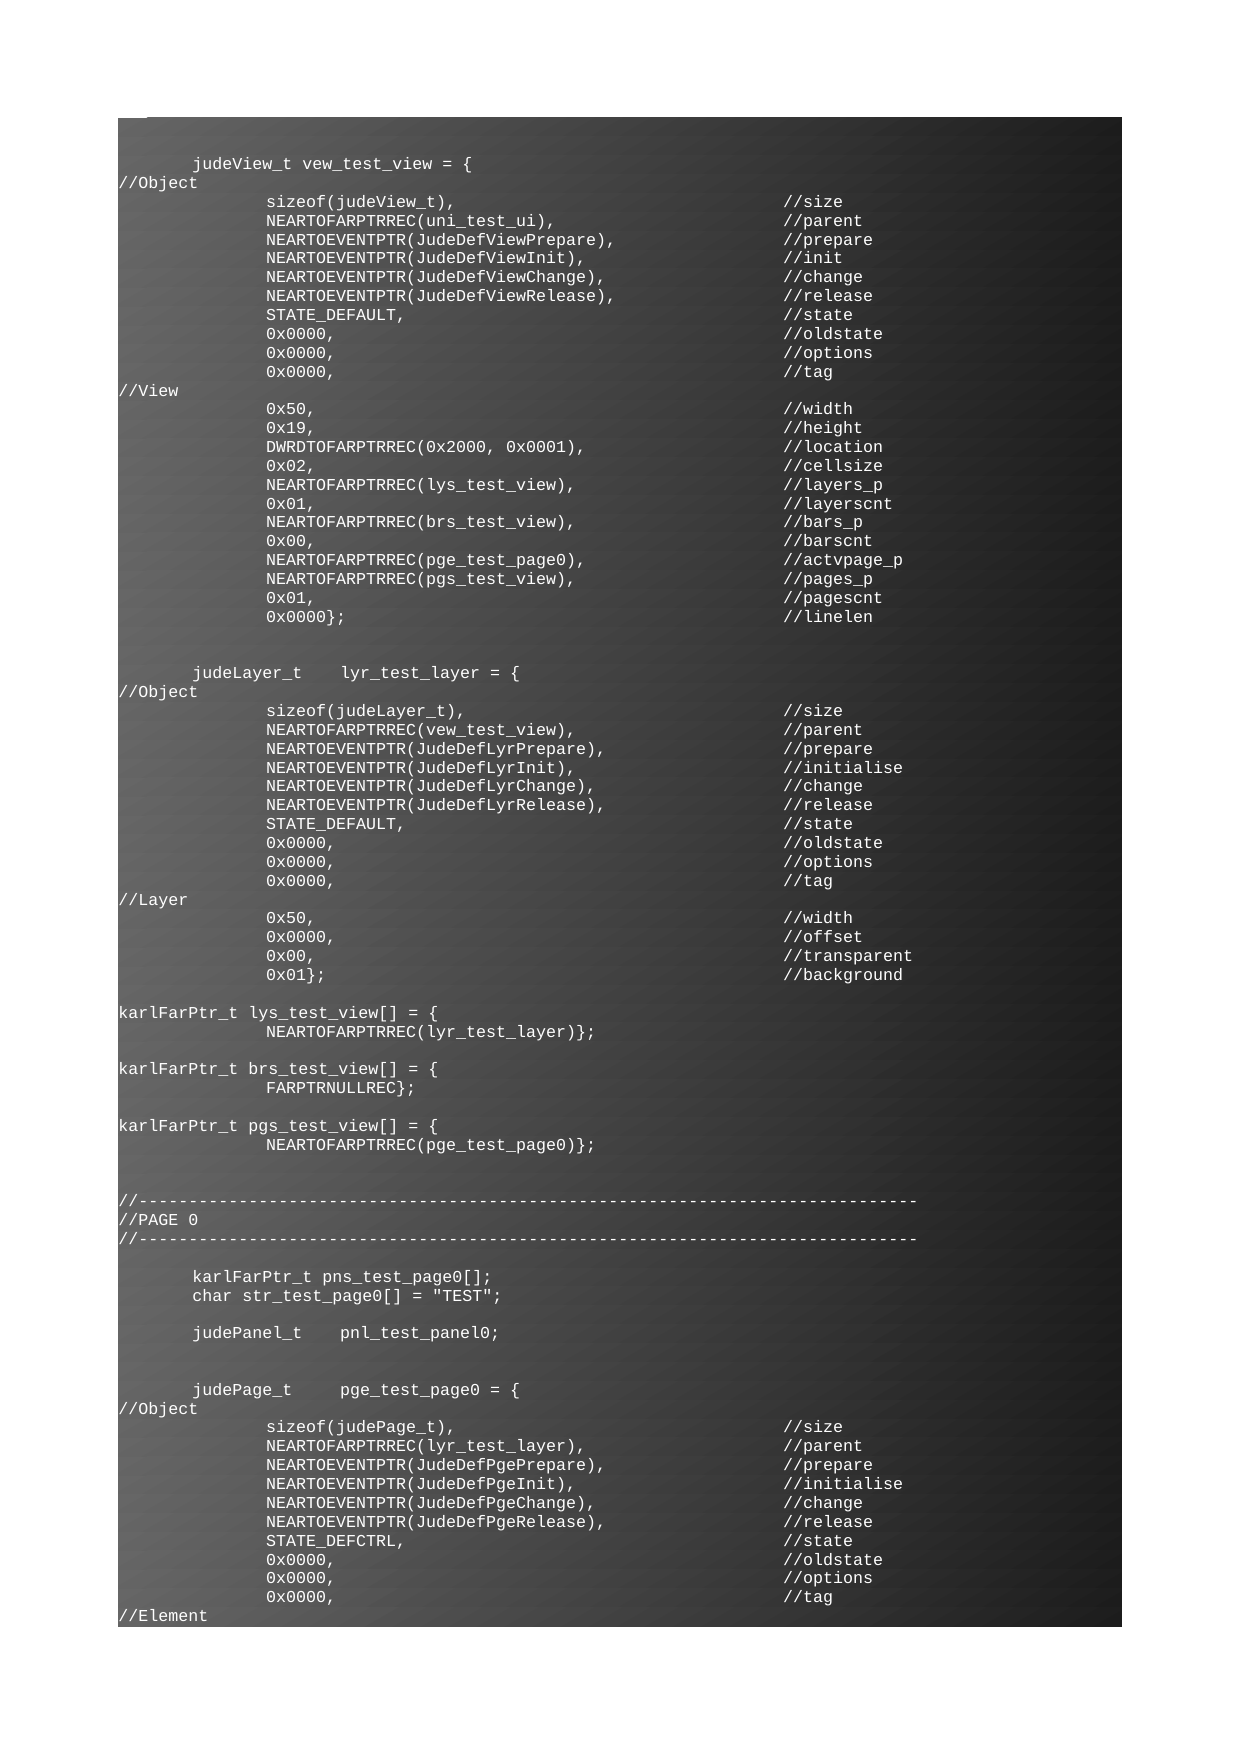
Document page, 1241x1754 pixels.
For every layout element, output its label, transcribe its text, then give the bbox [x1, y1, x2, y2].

text NEARTOFARPTRREC(pgs_test_view), //pages_p [118, 571, 1122, 589]
text NEARTOEVENTPTR(JudeDefPgeChange), //change [118, 1494, 1122, 1513]
text NEARTOFARPTRREC(lyr_test_layer)}; [118, 1023, 1122, 1042]
text NEARTOFARPTRREC(pge_test_page0), //actvpage_p [118, 552, 1122, 571]
text 0x0000, //tag [118, 1589, 1122, 1608]
text //Object [118, 1400, 1122, 1419]
text 0x0000, //options [118, 1570, 1122, 1589]
text 0x50, //width [118, 401, 1122, 420]
text NEARTOEVENTPTR(JudeDefLyrPrepare), //prepare [118, 740, 1122, 759]
text 0x0000, //tag [118, 872, 1122, 891]
text NEARTOEVENTPTR(JudeDefPgeInit), //initialise [118, 1476, 1122, 1494]
text //------------------------------------------------------------------------------ [118, 1193, 1122, 1212]
text judePanel_t pnl_test_panel0; [118, 1325, 1122, 1344]
text 0x0000, //oldstate [118, 1551, 1122, 1570]
text NEARTOFARPTRREC(pge_test_page0)}; [118, 1136, 1122, 1155]
text //Element [118, 1608, 1122, 1626]
text sizeof(judeView_t), //size [118, 193, 1122, 212]
text NEARTOEVENTPTR(JudeDefPgePrepare), //prepare [118, 1457, 1122, 1476]
text 0x0000, //tag [118, 363, 1122, 382]
text karlFarPtr_t brs_test_view[] = { [118, 1061, 1122, 1080]
text sizeof(judePage_t), //size [118, 1419, 1122, 1438]
text NEARTOEVENTPTR(JudeDefLyrInit), //initialise [118, 759, 1122, 778]
text judePage_t pge_test_page0 = { [118, 1381, 1122, 1400]
text FARPTRNULLREC}; [118, 1080, 1122, 1098]
text 0x00, //transparent [118, 948, 1122, 967]
text char str_test_page0[] = "TEST"; [118, 1287, 1122, 1306]
text 0x0000, //options [118, 344, 1122, 363]
text judeLayer_t lyr_test_layer = { [118, 665, 1122, 684]
text 0x19, //height [118, 420, 1122, 439]
text NEARTOFARPTRREC(uni_test_ui), //parent [118, 212, 1122, 231]
text //PAGE 0 [118, 1212, 1122, 1231]
text STATE_DEFCTRL, //state [118, 1532, 1122, 1551]
text NEARTOEVENTPTR(JudeDefViewInit), //init [118, 250, 1122, 269]
text NEARTOEVENTPTR(JudeDefLyrRelease), //release [118, 797, 1122, 816]
text //------------------------------------------------------------------------------ [118, 1231, 1122, 1249]
text 0x01}; //background [118, 967, 1122, 985]
text 0x01, //pagescnt [118, 589, 1122, 608]
text //Layer [118, 891, 1122, 910]
text 0x0000, //options [118, 853, 1122, 872]
text NEARTOFARPTRREC(vew_test_view), //parent [118, 721, 1122, 740]
text NEARTOEVENTPTR(JudeDefViewRelease), //release [118, 288, 1122, 307]
text //Object [118, 175, 1122, 193]
text 0x0000, //oldstate [118, 326, 1122, 344]
text 0x0000}; //linelen [118, 608, 1122, 627]
text STATE_DEFAULT, //state [118, 816, 1122, 834]
text 0x0000, //oldstate [118, 834, 1122, 853]
text NEARTOEVENTPTR(JudeDefLyrChange), //change [118, 778, 1122, 797]
text 0x00, //barscnt [118, 533, 1122, 552]
text STATE_DEFAULT, //state [118, 307, 1122, 326]
text 0x50, //width [118, 910, 1122, 929]
text karlFarPtr_t pgs_test_view[] = { [118, 1117, 1122, 1136]
text sizeof(judeLayer_t), //size [118, 703, 1122, 721]
text karlFarPtr_t lys_test_view[] = { [118, 1004, 1122, 1023]
text //Object [118, 684, 1122, 703]
text NEARTOEVENTPTR(JudeDefViewPrepare), //prepare [118, 231, 1122, 250]
text NEARTOFARPTRREC(lyr_test_layer), //parent [118, 1438, 1122, 1457]
text karlFarPtr_t pns_test_page0[]; [118, 1268, 1122, 1287]
text NEARTOEVENTPTR(JudeDefViewChange), //change [118, 269, 1122, 288]
text 0x0000, //offset [118, 929, 1122, 948]
text 0x02, //cellsize [118, 457, 1122, 476]
text NEARTOEVENTPTR(JudeDefPgeRelease), //release [118, 1513, 1122, 1532]
text NEARTOFARPTRREC(lys_test_view), //layers_p [118, 476, 1122, 495]
text //View [118, 382, 1122, 401]
text judeView_t vew_test_view = { [118, 156, 1122, 175]
text 0x01, //layerscnt [118, 495, 1122, 514]
text NEARTOFARPTRREC(brs_test_view), //bars_p [118, 514, 1122, 533]
text DWRDTOFARPTRREC(0x2000, 0x0001), //location [118, 439, 1122, 457]
